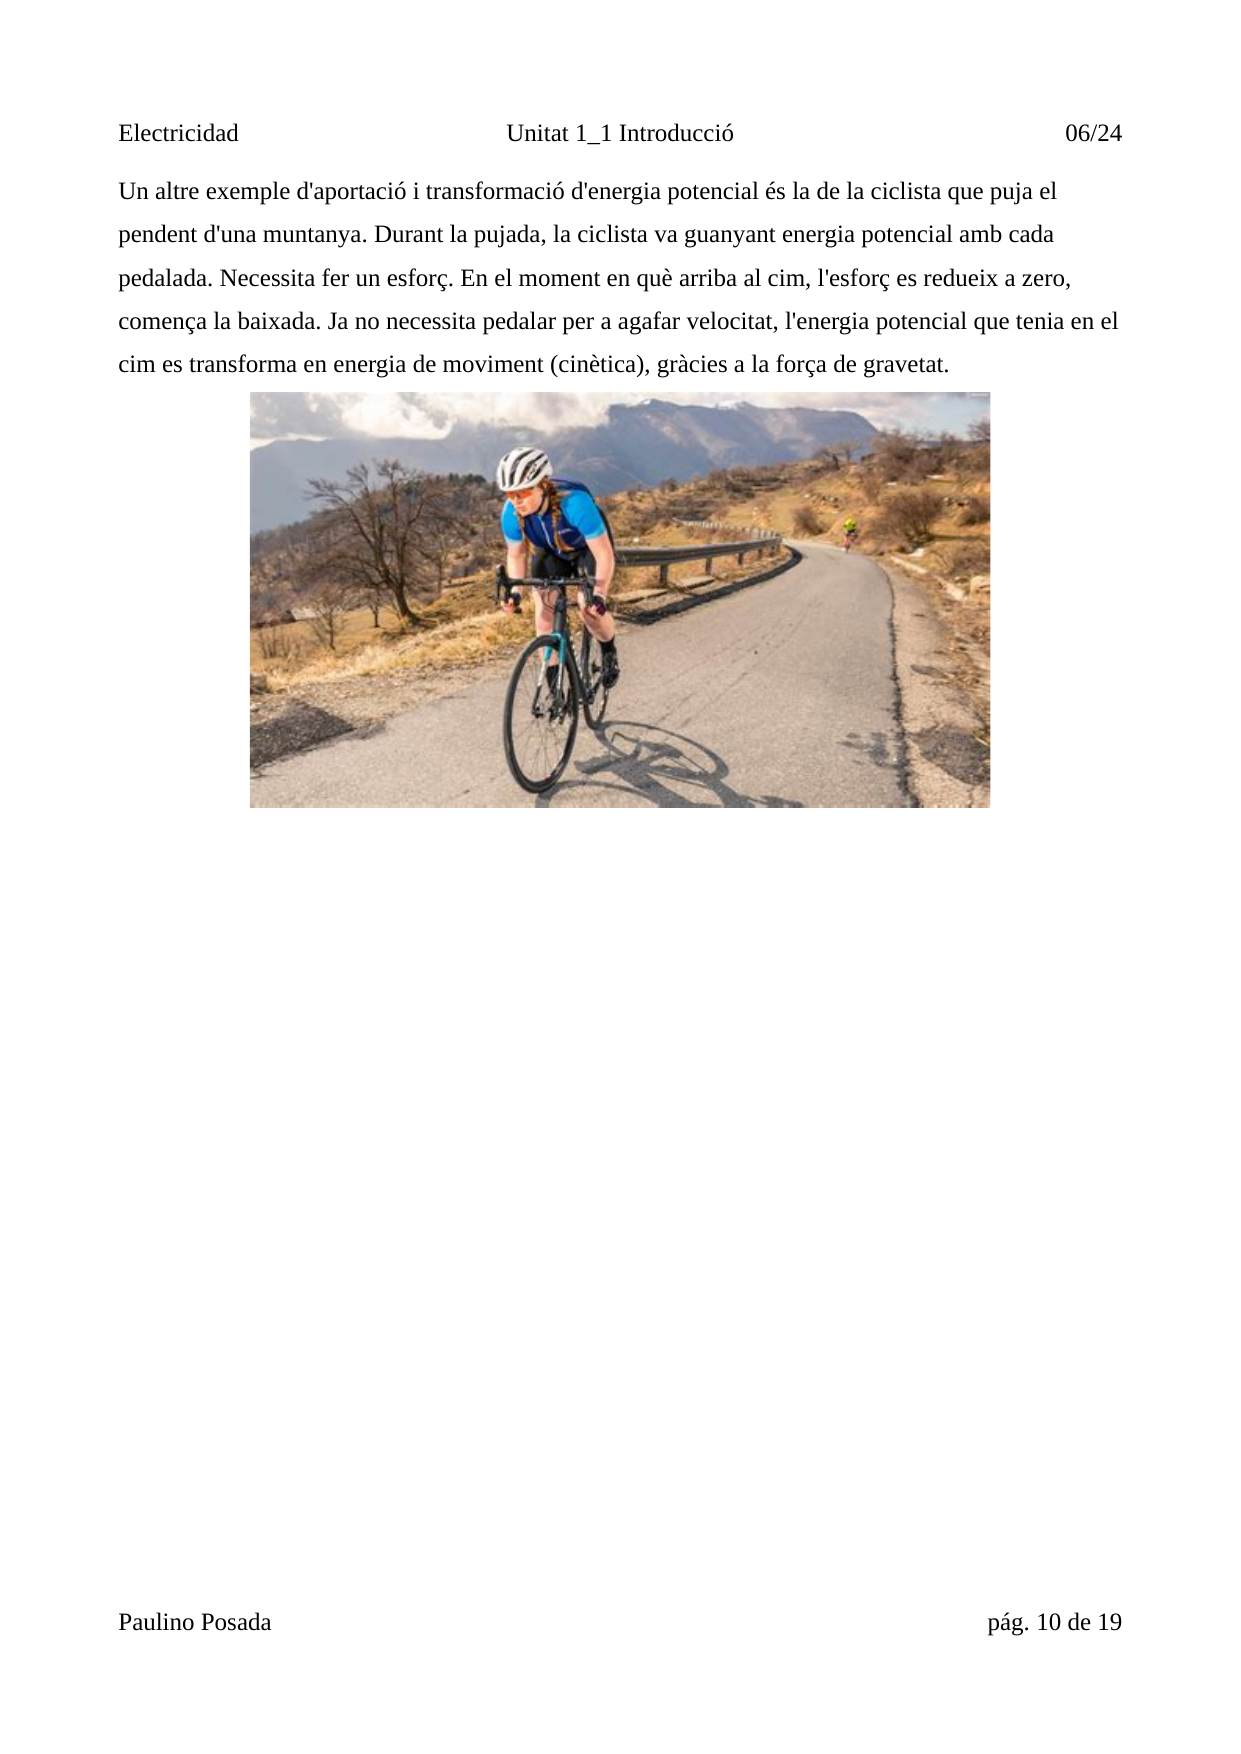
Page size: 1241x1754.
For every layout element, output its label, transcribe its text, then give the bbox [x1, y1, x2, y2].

text Un altre exemple d'aportació i transformació d'energia potencial és la de la ciclista que puja el pendent d'una muntanya. Durant la pujada, la ciclista va guanyant energia potencial amb cada pedalada. Necessita fer un esforç. En el moment en què arriba al cim, l'esforç es redueix a zero, comença la baixada. Ja no necessita pedalar per a agafar velocitat, l'energia potencial que tenia en el cim es transforma en energia de moviment (cinètica), gràcies a la força de gravetat. [118, 176, 1122, 378]
picture [249, 392, 991, 808]
